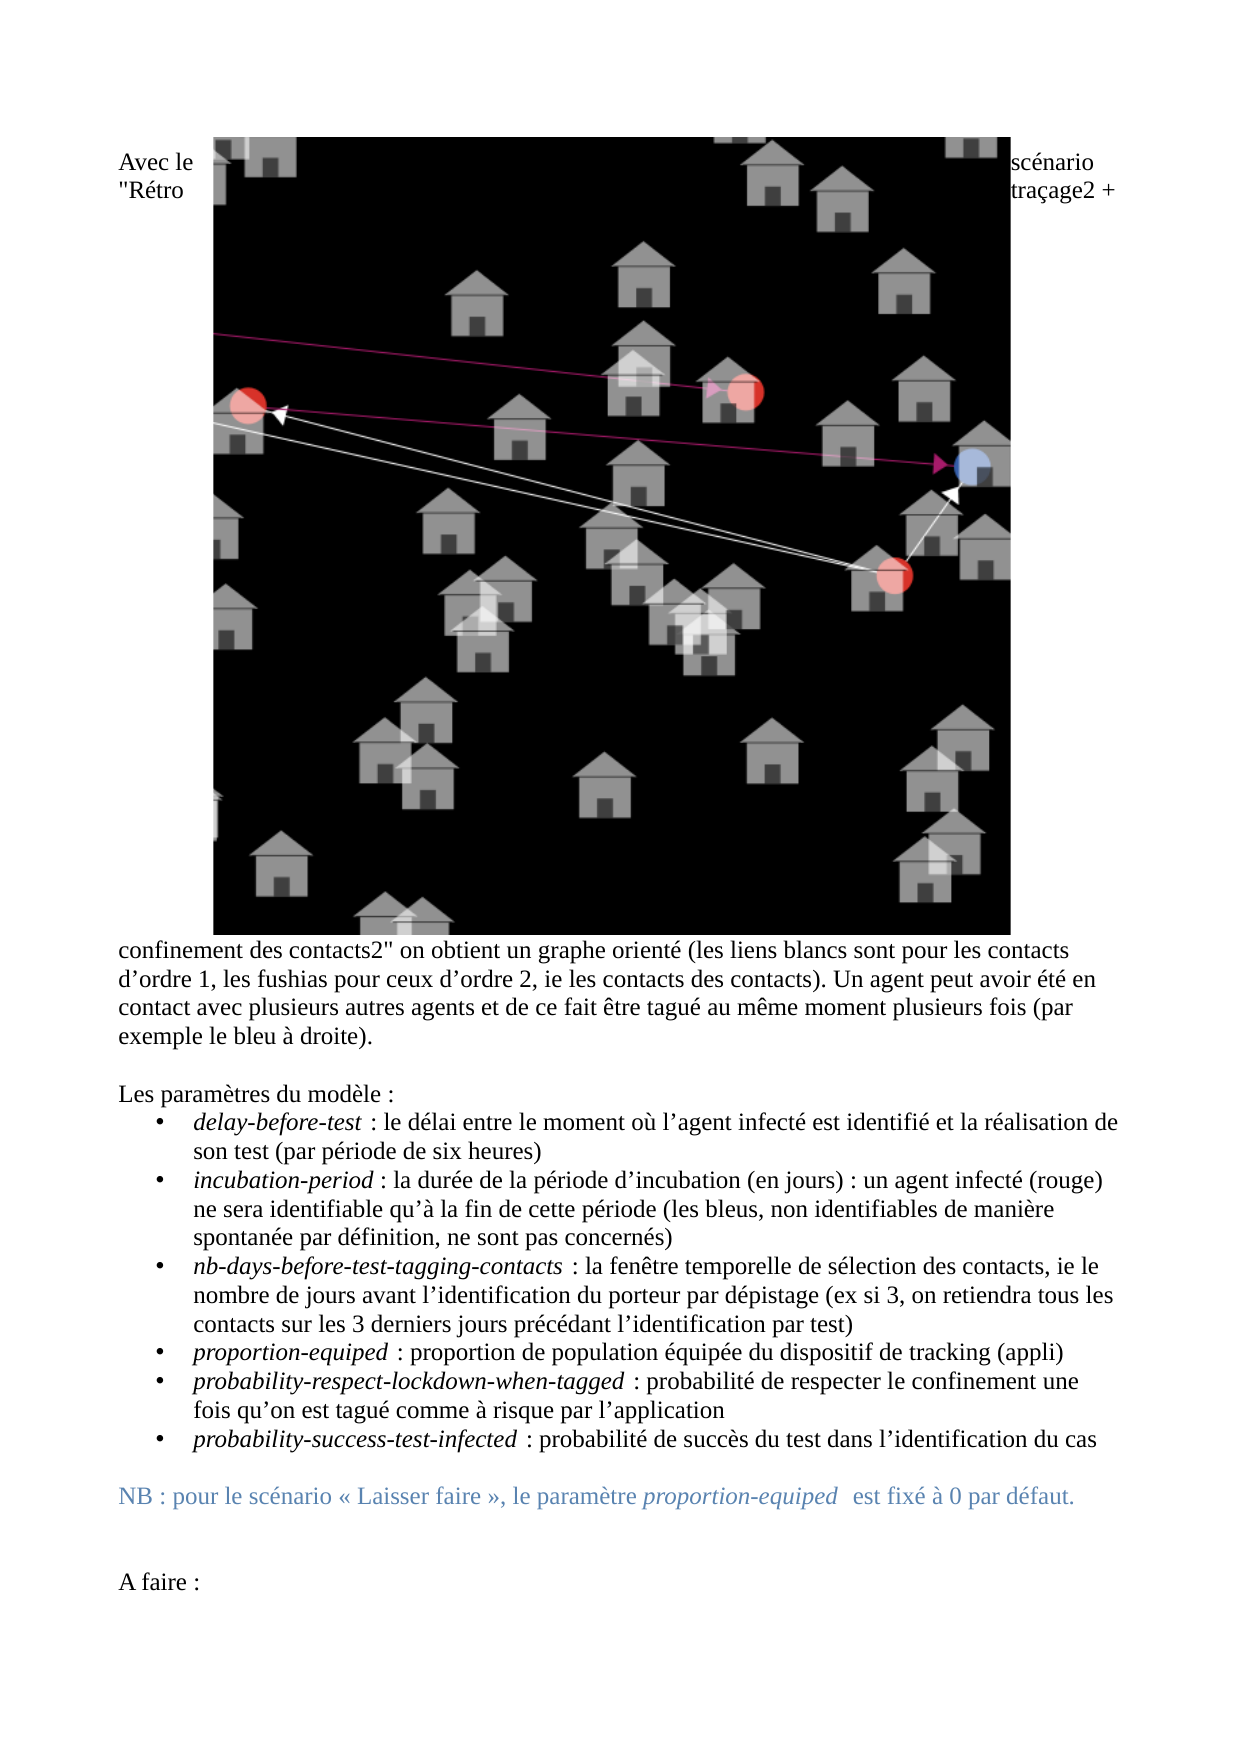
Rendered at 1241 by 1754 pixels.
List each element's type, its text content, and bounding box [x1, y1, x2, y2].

text NB : pour le scénario « Laisser faire », le paramètre proportion-equiped est fixé à 0 par défaut. [118, 1481, 1122, 1510]
text Les paramètres du modèle : [118, 1079, 1122, 1107]
list proportion-equiped : proportion de population équipée du dispositif de tracking (appli) [156, 1337, 1122, 1366]
list probability-respect-lockdown-when-tagged : probabilité de respecter le confinement une fois qu’on est tagué comme à risque par l’application [156, 1366, 1122, 1424]
list incubation-period : la durée de la période d’incubation (en jours) : un agent infecté (rouge) ne sera identifiable qu’à la fin de cette période (les bleus, non identifiables de manière spontanée par définition, ne sont pas concernés) [156, 1165, 1122, 1251]
text A faire : [118, 1567, 1122, 1596]
text Avec le scénario "Rétro traçage2 + confinement des contacts2" on obtient un graphe orienté (les liens blancs sont pour les contacts d’ordre 1, les fushias pour ceux d’ordre 2, ie les contacts des contacts). Un agent peut avoir été en contact avec plusieurs autres agents et de ce fait être tagué au même moment plusieurs fois (par exemple le bleu à droite). [118, 147, 1122, 1050]
list probability-success-test-infected : probabilité de succès du test dans l’identification du cas [156, 1424, 1122, 1452]
list nb-days-before-test-tagging-contacts : la fenêtre temporelle de sélection des contacts, ie le nombre de jours avant l’identification du porteur par dépistage (ex si 3, on retiendra tous les contacts sur les 3 derniers jours précédant l’identification par test) [156, 1251, 1122, 1337]
list delay-before-test : le délai entre le moment où l’agent infecté est identifié et la réalisation de son test (par période de six heures) [156, 1107, 1122, 1165]
